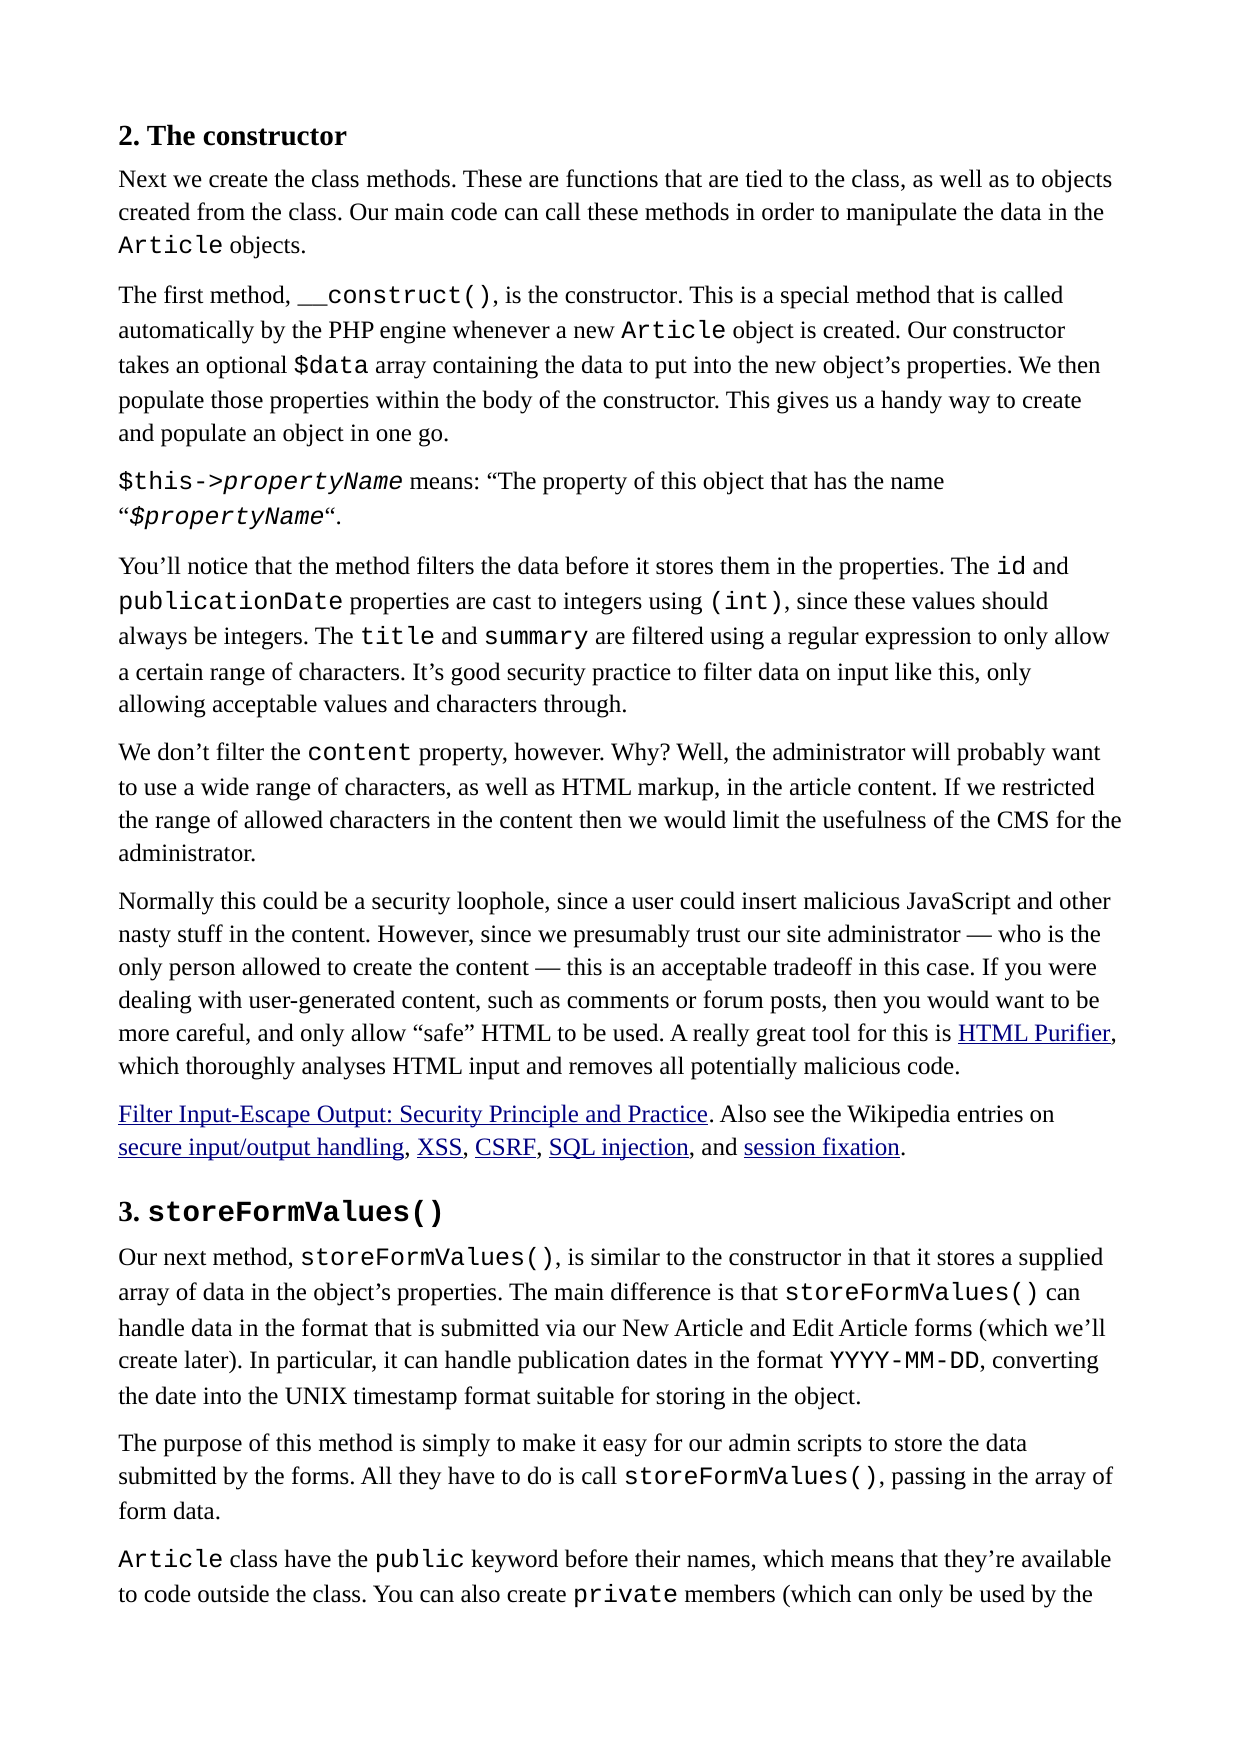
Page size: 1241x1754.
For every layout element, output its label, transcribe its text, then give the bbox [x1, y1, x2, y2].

text The purpose of this method is simply to make it easy for our admin scripts to store the data submitted by the forms. All they have to do is call storeFormValues(), passing in the array of form data. [118, 1428, 1122, 1525]
text Filter Input-Escape Output: Security Principle and Practice. Also see the Wikipedia entries on secure input/output handling, XSS, CSRF, SQL injection, and session fixation. [118, 1099, 1122, 1160]
subtitle 3. storeFormValues() [118, 1194, 1122, 1230]
text Next we create the class methods. These are functions that are tied to the class, as well as to objects created from the class. Our main code can call these methods in order to manipulate the data in the Article objects. [118, 164, 1122, 261]
text The first method, __construct(), is the constructor. This is a special method that is called automatically by the PHP engine whenever a new Article object is created. Our constructor takes an optional $data array containing the data to put into the new object’s properties. We then populate those properties within the body of the constructor. This gives us a handy way to create and populate an object in one go. [118, 280, 1122, 447]
text Our next method, storeFormValues(), is similar to the constructor in that it stores a supplied array of data in the object’s properties. The main difference is that storeFormValues() can handle data in the format that is submitted via our New Article and Edit Article forms (which we’ll create later). In particular, it can handle publication dates in the format YYYY-MM-DD, converting the date into the UNIX timestamp format suitable for storing in the object. [118, 1242, 1122, 1409]
subtitle 2. The constructor [118, 118, 1122, 152]
text We don’t filter the content property, however. Why? Well, the administrator will probably want to use a wide range of characters, as well as HTML markup, in the article content. If we restricted the range of allowed characters in the content then we would limit the usefulness of the CMS for the administrator. [118, 737, 1122, 867]
text Normally this could be a security loophole, since a user could insert malicious JavaScript and other nasty stuff in the content. However, since we presumably trust our site administrator — who is the only person allowed to create the content — this is an acceptable tradeoff in this case. If you were dealing with user-generated content, such as comments or forum posts, then you would want to be more careful, and only allow “safe” HTML to be used. A really great tool for this is HTML Purifier, which thoroughly analyses HTML input and removes all potentially malicious code. [118, 886, 1122, 1080]
text Article class have the public keyword before their names, which means that they’re available to code outside the class. You can also create private members (which can only be used by the [118, 1544, 1122, 1610]
text You’ll notice that the method filters the data before it stores them in the properties. The id and publicationDate properties are cast to integers using (int), since these values should always be integers. The title and summary are filtered using a regular expression to only allow a certain range of characters. It’s good security practice to filter data on input like this, only allowing acceptable values and characters through. [118, 551, 1122, 718]
text $this->propertyName means: “The property of this object that has the name “$propertyName“. [118, 466, 1122, 532]
